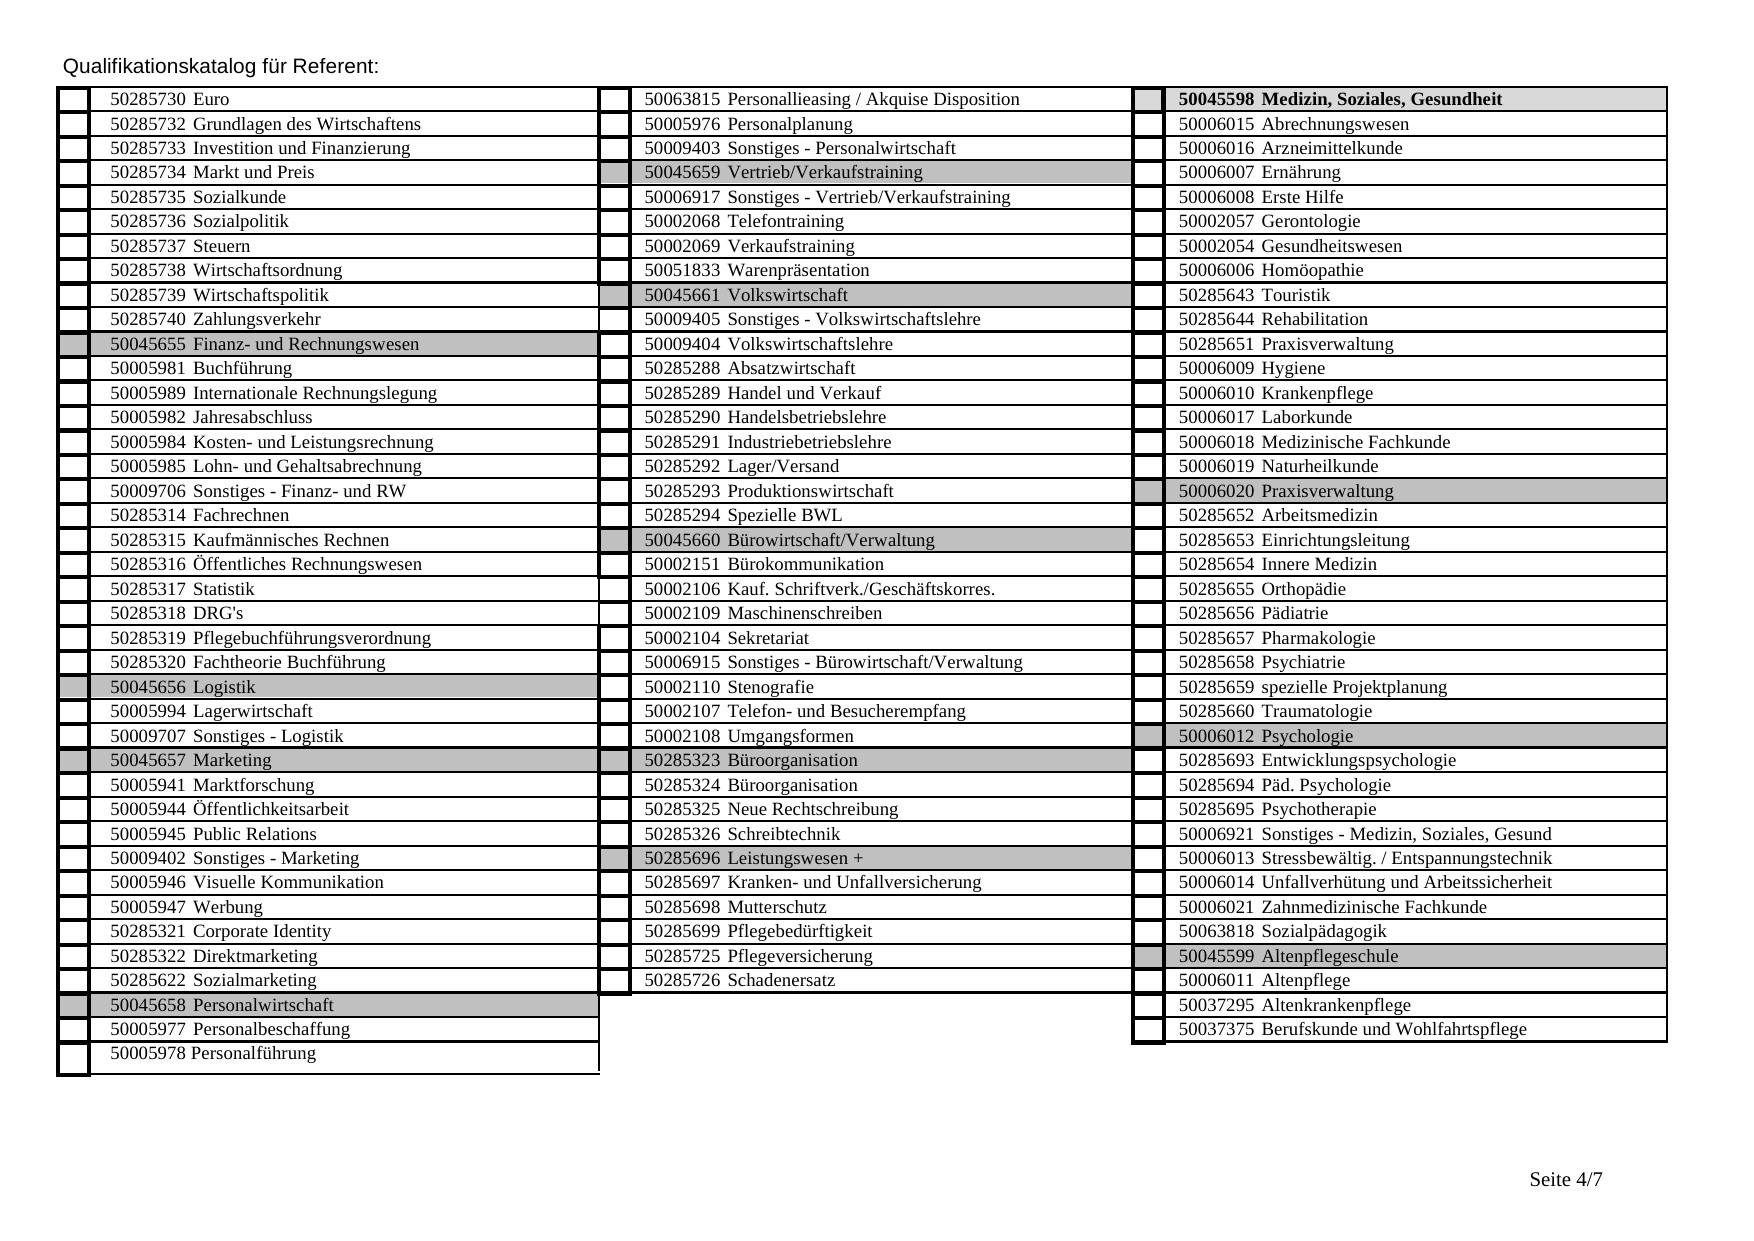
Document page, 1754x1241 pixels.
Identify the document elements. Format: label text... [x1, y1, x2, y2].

table_cell 50006012 Psychologie [1166, 724, 1666, 746]
table_cell 50285289 Handel und Verkauf [632, 381, 1131, 404]
table_cell 50285291 Industriebetriebslehre [632, 430, 1131, 453]
table_cell 50285738 Wirtschaftsordnung [91, 259, 597, 281]
table_cell 50009403 Sonstiges - Personalwirtschaft [632, 137, 1131, 159]
table_cell [601, 237, 628, 257]
table_cell [60, 359, 87, 379]
table_cell [601, 775, 628, 796]
table_cell 50005984 Kosten- und Leistungsrechnung [91, 430, 597, 453]
table_cell 50006021 Zahnmedizinische Fachkunde [1166, 896, 1666, 918]
table_cell 50285644 Rehabilitation [1166, 308, 1666, 330]
table_cell [60, 114, 87, 134]
table_cell [60, 677, 87, 697]
table_cell [601, 653, 628, 673]
table_cell [1135, 800, 1162, 820]
table_cell [60, 996, 87, 1016]
table_header 50063815 Personallieasing / Akquise Disposition [632, 88, 1131, 110]
table_cell 50285654 Innere Medizin [1166, 553, 1666, 575]
table_cell 50002109 Maschinenschreiben [632, 602, 1131, 624]
table_cell 50285290 Handelsbetriebslehre [632, 406, 1131, 428]
table_cell [60, 775, 87, 796]
table_cell [1135, 359, 1162, 379]
table_cell 50285321 Corporate Identity [91, 920, 597, 942]
table_cell [60, 188, 87, 208]
table_cell [60, 1045, 87, 1073]
table_cell [60, 530, 87, 551]
table_cell 50285326 Schreibtechnik [632, 822, 1131, 844]
table_cell [601, 481, 628, 502]
table_cell 50006019 Naturheilkunde [1166, 455, 1666, 477]
table_cell [60, 628, 87, 648]
table_cell [1135, 139, 1162, 159]
table_cell 50063818 Sozialpädagogik [1166, 920, 1666, 942]
table_cell [1135, 653, 1162, 673]
table_cell 50045657 Marketing [91, 749, 597, 771]
table_cell [601, 163, 628, 183]
table_cell [1135, 212, 1162, 232]
table_cell [1135, 922, 1162, 942]
table_cell 50285315 Kaufmännisches Rechnen [91, 528, 597, 551]
table_header [60, 90, 87, 110]
table_cell 50006015 Abrechnungswesen [1166, 112, 1666, 134]
table_cell 50006009 Hygiene [1166, 357, 1666, 379]
table_cell 50285660 Traumatologie [1166, 700, 1666, 722]
table_header 50045598 Medizin, Soziales, Gesundheit [1166, 88, 1666, 110]
table_cell 50002057 Gerontologie [1166, 210, 1666, 232]
table_cell [601, 457, 628, 477]
table_cell [1135, 873, 1162, 893]
table_cell 50285737 Steuern [91, 235, 597, 257]
table_cell 50285294 Spezielle BWL [632, 504, 1131, 526]
table_cell 50045659 Vertrieb/Verkaufstraining [632, 161, 1131, 183]
table_cell [1135, 335, 1162, 355]
table_cell 50285324 Büroorganisation [632, 773, 1131, 796]
table_cell [1135, 824, 1162, 844]
table_cell 50045599 Altenpflegeschule [1166, 945, 1666, 967]
table_cell 50045655 Finanz- und Rechnungswesen [91, 333, 597, 355]
table_cell [1135, 555, 1162, 575]
table_cell [60, 555, 87, 575]
table_cell [1135, 384, 1162, 404]
table_header [601, 90, 628, 110]
table_cell 50285657 Pharmakologie [1166, 626, 1666, 648]
table_cell [60, 408, 87, 428]
table_cell [1135, 775, 1162, 796]
table_cell [1135, 188, 1162, 208]
table_cell 50285316 Öffentliches Rechnungswesen [91, 553, 597, 575]
table_cell 50005985 Lohn- und Gehaltsabrechnung [91, 455, 597, 477]
table_cell 50006007 Ernährung [1166, 161, 1666, 183]
table_cell 50285736 Sozialpolitik [91, 210, 597, 232]
table_cell 50285658 Psychiatrie [1166, 651, 1666, 673]
table_cell [601, 335, 628, 355]
table_cell [1135, 751, 1162, 771]
table_cell [1135, 1020, 1162, 1040]
table_cell 50006917 Sonstiges - Vertrieb/Verkaufstraining [632, 186, 1131, 208]
table_cell [600, 579, 628, 599]
table_cell 50006020 Praxisverwaltung [1166, 479, 1666, 502]
table_cell 50285323 Büroorganisation [632, 749, 1131, 771]
table_cell [60, 947, 87, 967]
table_cell [601, 114, 628, 134]
table_header [1135, 90, 1161, 110]
table_cell 50005982 Jahresabschluss [91, 406, 597, 428]
table_cell [601, 751, 628, 771]
table_cell [601, 726, 628, 746]
table_cell 50005941 Marktforschung [91, 773, 597, 796]
table_cell 50002068 Telefontraining [632, 210, 1131, 232]
table_cell 50285653 Einrichtungsleitung [1166, 528, 1666, 551]
table_cell 50002054 Gesundheitswesen [1166, 235, 1666, 257]
table_cell 50005989 Internationale Rechnungslegung [91, 381, 597, 404]
table_cell 50285735 Sozialkunde [91, 186, 597, 208]
table_cell [601, 555, 628, 575]
table_cell 50285732 Grundlagen des Wirtschaftens [91, 112, 597, 134]
table_cell [60, 286, 87, 306]
table_cell [60, 971, 87, 991]
table_cell 50285734 Markt und Preis [91, 161, 597, 183]
table_cell 50051833 Warenpräsentation [632, 259, 1131, 281]
table_cell [1135, 898, 1162, 918]
table_cell [601, 824, 628, 844]
table_cell 50002107 Telefon- und Besucherempfang [632, 700, 1131, 722]
table_cell 50005946 Visuelle Kommunikation [91, 871, 597, 893]
table_cell [60, 604, 87, 624]
table_cell [1135, 971, 1162, 991]
table_cell 50006006 Homöopathie [1166, 259, 1666, 281]
table_cell [60, 726, 87, 746]
table_cell 50045661 Volkswirtschaft [632, 284, 1131, 306]
table_cell [601, 506, 628, 526]
table_cell 50005981 Buchführung [91, 357, 597, 379]
table_cell [600, 310, 628, 330]
table_cell [601, 261, 628, 281]
table_cell 50285314 Fachrechnen [91, 504, 597, 526]
table_cell 50006008 Erste Hilfe [1166, 186, 1666, 208]
table_cell 50285739 Wirtschaftspolitik [91, 284, 598, 306]
table_cell [60, 922, 87, 942]
table_cell 50285651 Praxisverwaltung [1166, 333, 1666, 355]
table_cell [601, 139, 628, 159]
table_cell 50005944 Öffentlichkeitsarbeit [91, 798, 597, 820]
table_cell [1135, 702, 1162, 722]
table_cell [60, 898, 87, 918]
table_cell 50002069 Verkaufstraining [632, 235, 1131, 257]
table_cell [601, 433, 628, 453]
table_cell 50006016 Arzneimittelkunde [1166, 137, 1666, 159]
table_cell 50045656 Logistik [91, 675, 597, 697]
table_cell [60, 824, 87, 844]
table_cell 50285655 Orthopädie [1166, 577, 1666, 599]
table_cell [1135, 481, 1162, 502]
table_cell [60, 653, 87, 673]
table_cell [601, 922, 628, 942]
table_cell [1135, 996, 1162, 1016]
table_cell [60, 751, 87, 771]
table_cell 50002106 Kauf. Schriftverk./Geschäftskorres. [632, 577, 1131, 599]
table_cell [601, 188, 628, 208]
table_cell 50285322 Direktmarketing [91, 945, 597, 967]
table_cell 50285317 Statistik [91, 577, 598, 599]
table_cell 50285293 Produktionswirtschaft [632, 479, 1131, 502]
table_cell [60, 139, 87, 159]
table_cell [60, 481, 87, 502]
table_cell 50005947 Werbung [91, 896, 597, 918]
table_cell 50285696 Leistungswesen + [632, 847, 1131, 869]
table_cell 50285288 Absatzwirtschaft [632, 357, 1131, 379]
table_cell 50285659 spezielle Projektplanung [1166, 675, 1666, 697]
table_cell [601, 408, 628, 428]
table_cell 50037375 Berufskunde und Wohlfahrtspflege [1166, 1018, 1666, 1040]
table_cell 50285740 Zahlungsverkehr [91, 308, 598, 330]
table_cell [60, 579, 87, 599]
table_cell [601, 800, 628, 820]
table_cell [1135, 849, 1162, 869]
table_cell [1135, 114, 1162, 134]
table_cell 50285292 Lager/Versand [632, 455, 1131, 477]
table_cell 50006017 Laborkunde [1166, 406, 1666, 428]
table_cell 50006011 Altenpflege [1166, 969, 1666, 991]
table_cell 50006915 Sonstiges - Bürowirtschaft/Verwaltung [632, 651, 1131, 673]
table_cell 50006010 Krankenpflege [1166, 381, 1666, 404]
table_cell 50285320 Fachtheorie Buchführung [91, 651, 597, 673]
table_cell 50009706 Sonstiges - Finanz- und RW [91, 479, 597, 502]
table_cell [1135, 506, 1162, 526]
table_cell [601, 898, 628, 918]
table_cell [60, 506, 87, 526]
table_cell [1135, 604, 1162, 624]
table_cell 50285643 Touristik [1166, 284, 1666, 306]
table_cell 50009707 Sonstiges - Logistik [91, 724, 597, 746]
table_cell [60, 335, 87, 355]
table_cell 50037295 Altenkrankenpflege [1166, 994, 1666, 1016]
table_cell [60, 310, 87, 330]
table_cell [601, 971, 628, 991]
table_cell [60, 1020, 87, 1040]
table_cell [1135, 163, 1162, 183]
table_cell 50002104 Sekretariat [632, 626, 1131, 648]
table_cell 50045660 Bürowirtschaft/Verwaltung [632, 528, 1131, 551]
table_cell [60, 163, 87, 183]
table_cell [60, 849, 87, 869]
table_cell [1135, 677, 1162, 697]
table_cell [601, 849, 628, 869]
table_cell [600, 604, 628, 624]
table_cell [1135, 579, 1162, 599]
table_cell [60, 261, 87, 281]
table_cell [60, 800, 87, 820]
table_cell 50285694 Päd. Psychologie [1166, 773, 1666, 796]
table_cell 50285656 Pädiatrie [1166, 602, 1666, 624]
table_cell 50285698 Mutterschutz [632, 896, 1131, 918]
table_cell [599, 1040, 1667, 1073]
table_cell [1135, 310, 1162, 330]
table_cell [600, 286, 628, 306]
table_cell [1135, 628, 1162, 648]
table_cell 50005945 Public Relations [91, 822, 597, 844]
table_cell 50285697 Kranken- und Unfallversicherung [632, 871, 1131, 893]
table_cell 50045658 Personalwirtschaft [91, 994, 598, 1016]
table_cell [601, 212, 628, 232]
table_cell [60, 457, 87, 477]
table_cell 50006018 Medizinische Fachkunde [1166, 430, 1666, 453]
table_cell [601, 384, 628, 404]
table_cell 50285699 Pflegebedürftigkeit [632, 920, 1131, 942]
table_cell 50005994 Lagerwirtschaft [91, 700, 597, 722]
table_cell [60, 702, 87, 722]
table_cell 50006014 Unfallverhütung und Arbeitssicherheit [1166, 871, 1666, 893]
table_cell 50009404 Volkswirtschaftslehre [632, 333, 1131, 355]
table_cell 50285733 Investition und Finanzierung [91, 137, 597, 159]
table_cell [1135, 237, 1162, 257]
table_cell [60, 212, 87, 232]
table_cell 50285318 DRG's [91, 602, 598, 624]
table_cell [60, 384, 87, 404]
table_cell [1135, 457, 1162, 477]
table_cell [60, 433, 87, 453]
table_cell 50285319 Pflegebuchführungsverordnung [91, 626, 597, 648]
table_cell 50285325 Neue Rechtschreibung [632, 798, 1131, 820]
table_cell 50005978 Personalführung [91, 1043, 599, 1073]
table_cell [601, 359, 628, 379]
table_cell [601, 530, 628, 551]
table_cell [1135, 261, 1162, 281]
table_cell 50285726 Schadenersatz [632, 969, 1131, 991]
table_cell 50285652 Arbeitsmedizin [1166, 504, 1666, 526]
table_cell [1135, 408, 1162, 428]
table_cell 50285622 Sozialmarketing [91, 969, 597, 991]
table_cell [600, 994, 1131, 1040]
table_cell [1135, 286, 1162, 306]
table_cell [60, 873, 87, 893]
table_cell 50285725 Pflegeversicherung [632, 945, 1131, 967]
table_cell 50005977 Personalbeschaffung [91, 1018, 598, 1040]
table_cell [1135, 947, 1162, 967]
table_cell [601, 628, 628, 648]
table_cell 50002108 Umgangsformen [632, 724, 1131, 746]
table_cell 50006921 Sonstiges - Medizin, Soziales, Gesund [1166, 822, 1666, 844]
table_cell 50009402 Sonstiges - Marketing [91, 847, 597, 869]
table_cell 50285695 Psychotherapie [1166, 798, 1666, 820]
table_cell [601, 947, 628, 967]
table_cell [1135, 433, 1162, 453]
table_cell 50005976 Personalplanung [632, 112, 1131, 134]
table_cell 50285693 Entwicklungspsychologie [1166, 749, 1666, 771]
table_cell [601, 702, 628, 722]
table_cell 50009405 Sonstiges - Volkswirtschaftslehre [632, 308, 1131, 330]
table_cell [1135, 530, 1162, 551]
table_cell [60, 237, 87, 257]
table_cell [601, 677, 628, 697]
table_cell [1135, 726, 1162, 746]
table_cell 50002110 Stenografie [632, 675, 1131, 697]
table_cell 50006013 Stressbewältig. / Entspannungstechnik [1166, 847, 1666, 869]
table_cell [601, 873, 628, 893]
table_cell 50002151 Bürokommunikation [632, 553, 1131, 575]
text Qualifikationskatalog für Referent: [63, 54, 1681, 78]
table_header 50285730 Euro [91, 88, 597, 110]
